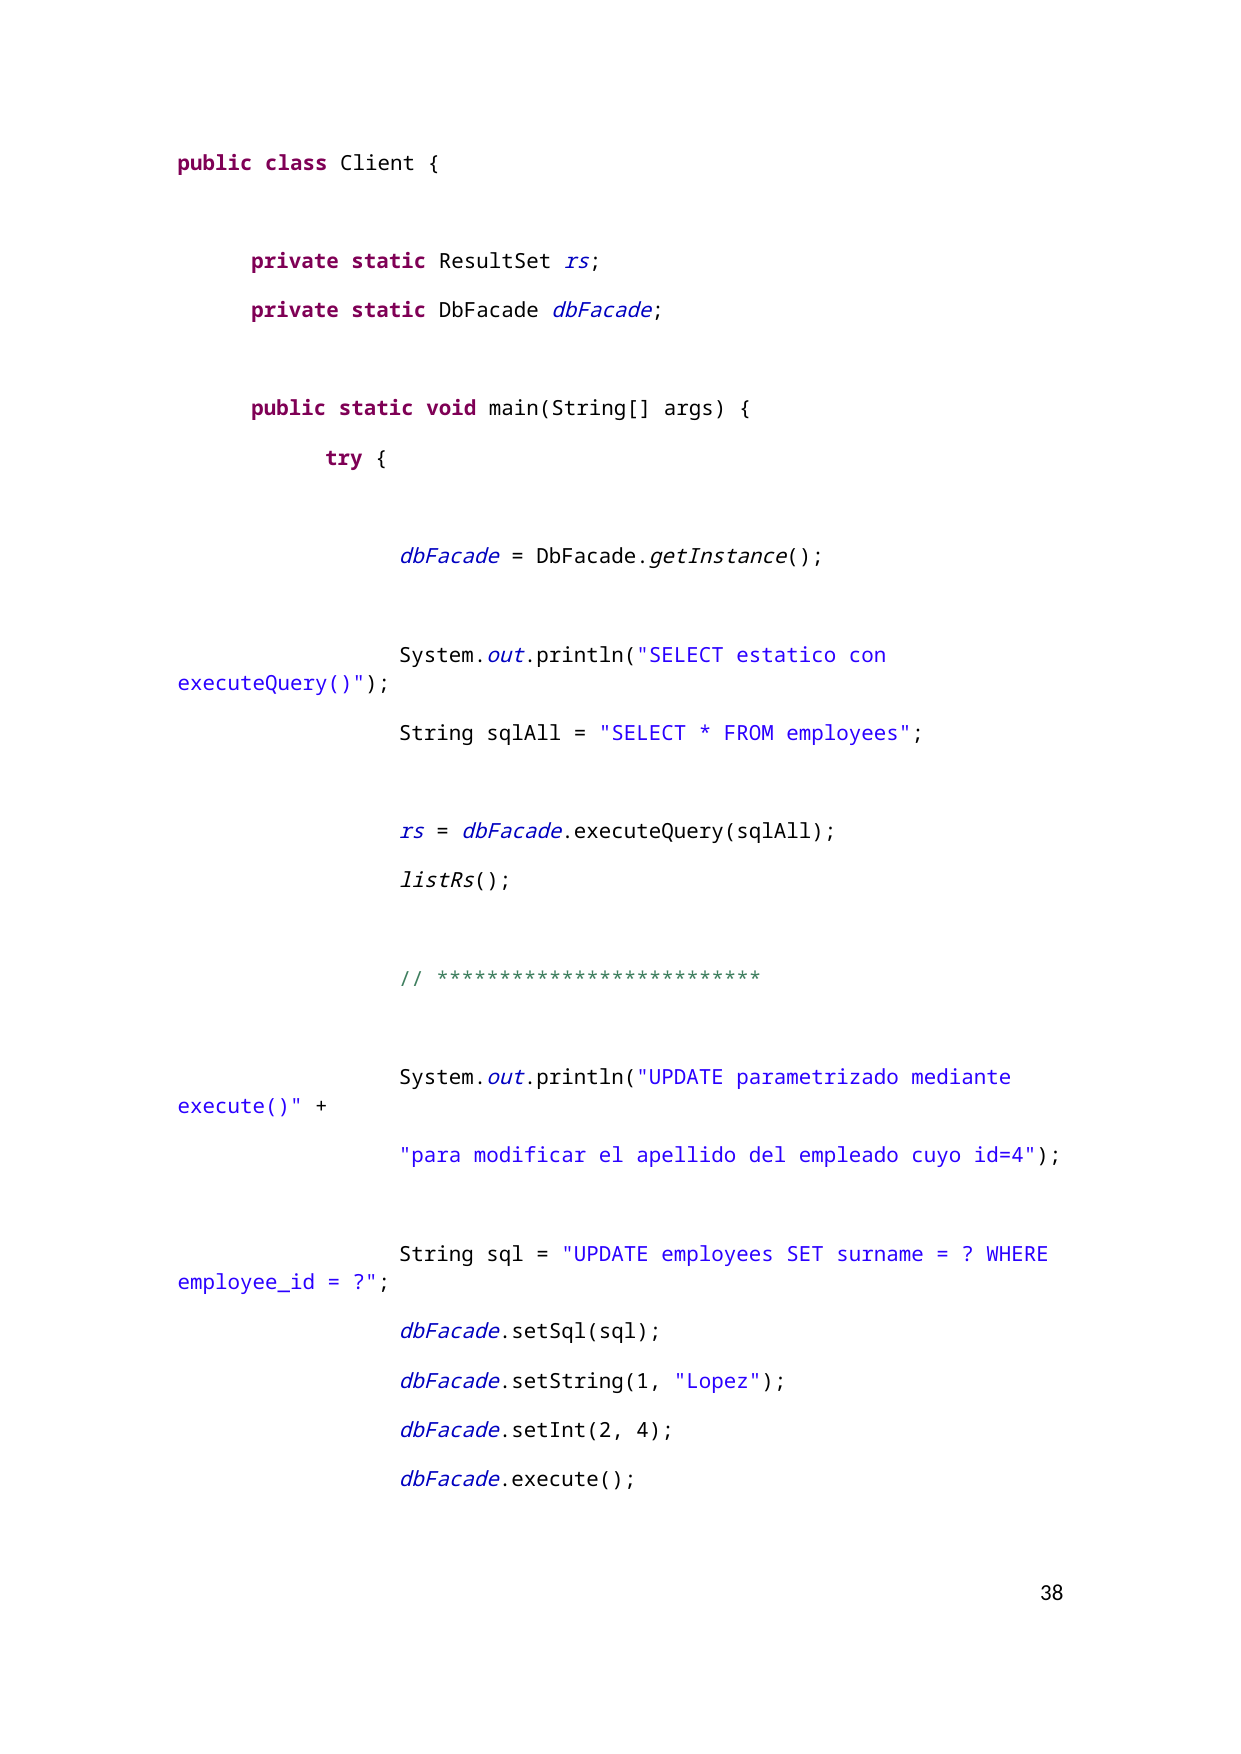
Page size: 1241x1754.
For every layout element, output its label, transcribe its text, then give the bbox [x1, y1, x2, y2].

text dbFacade.setSql(sql); [177, 1316, 1063, 1345]
text private static ResultSet rs; [177, 246, 1063, 274]
text public static void main(String[] args) { [177, 393, 1063, 422]
text try { [177, 443, 1063, 471]
text listRs(); [177, 865, 1063, 894]
text public class Client { [177, 148, 1063, 176]
text System.out.println("SELECT estatico con executeQuery()"); [177, 640, 1063, 697]
text rs = dbFacade.executeQuery(sqlAll); [177, 816, 1063, 844]
text dbFacade = DbFacade.getInstance(); [177, 541, 1063, 570]
text String sql = "UPDATE employees SET surname = ? WHERE employee_id = ?"; [177, 1239, 1063, 1296]
text // ************************** [177, 964, 1063, 992]
text String sqlAll = "SELECT * FROM employees"; [177, 718, 1063, 746]
text dbFacade.execute(); [177, 1464, 1063, 1493]
text System.out.println("UPDATE parametrizado mediante execute()" + [177, 1062, 1063, 1119]
text dbFacade.setString(1, "Lopez"); [177, 1366, 1063, 1394]
text private static DbFacade dbFacade; [177, 295, 1063, 323]
text dbFacade.setInt(2, 4); [177, 1415, 1063, 1443]
text "para modificar el apellido del empleado cuyo id=4"); [177, 1140, 1063, 1169]
